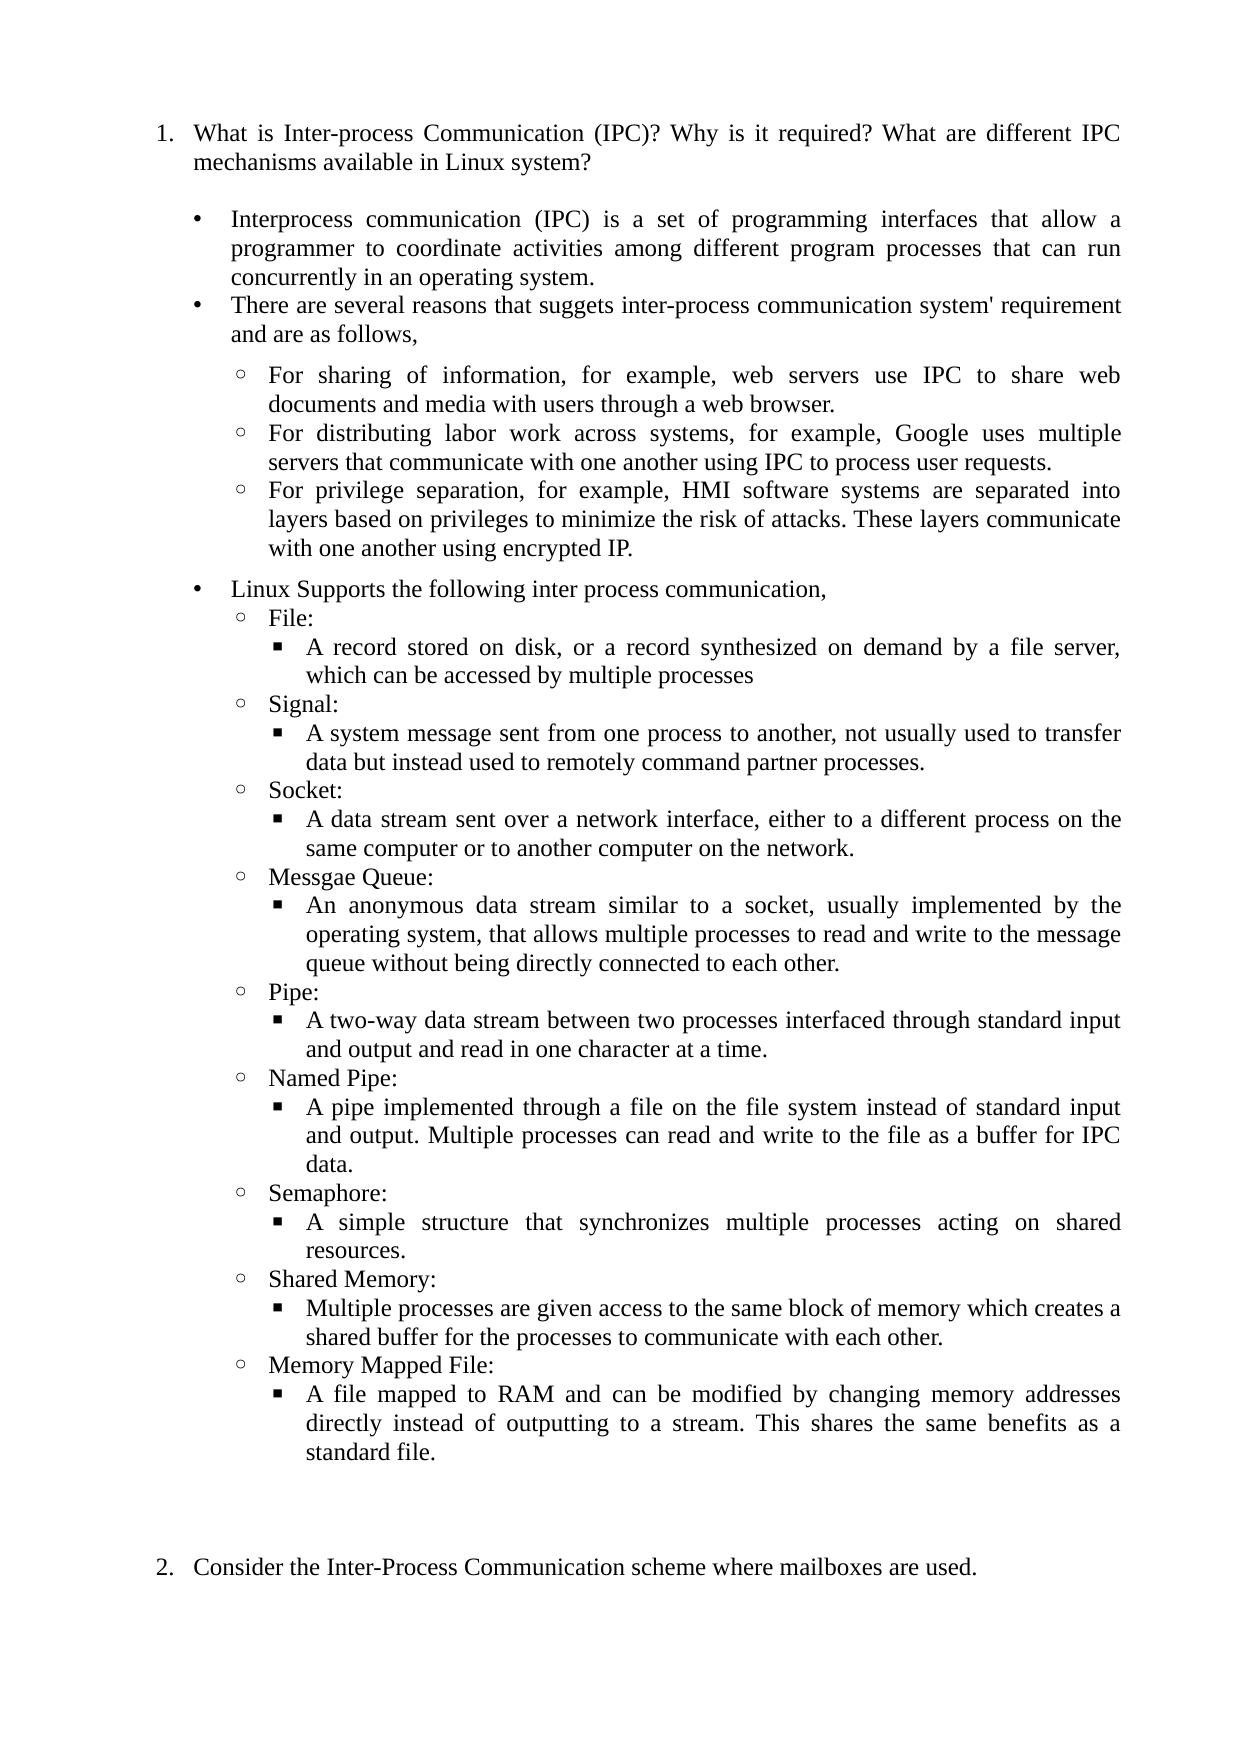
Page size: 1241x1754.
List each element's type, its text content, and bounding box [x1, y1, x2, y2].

list Interprocess communication (IPC) is a set of programming interfaces that allow a programmer to coordinate activities among different program processes that can run concurrently in an operating system. [193, 204, 1122, 291]
list Named Pipe: [231, 1063, 1122, 1092]
list Linux Supports the following inter process communication, [193, 574, 1122, 603]
list Socket: [231, 776, 1122, 804]
list A data stream sent over a network interface, either to a different process on the same computer or to another computer on the network. [268, 804, 1122, 862]
list A two-way data stream between two processes interfaced through standard input and output and read in one character at a time. [268, 1006, 1122, 1063]
list A pipe implemented through a file on the file system instead of standard input and output. Multiple processes can read and write to the file as a buffer for IPC data. [268, 1092, 1122, 1178]
list Shared Memory: [231, 1264, 1122, 1293]
list File: [231, 603, 1122, 632]
list An anonymous data stream similar to a socket, usually implemented by the operating system, that allows multiple processes to read and write to the message queue without being directly connected to each other. [268, 891, 1122, 977]
list For sharing of information, for example, web servers use IPC to share web documents and media with users through a web browser. [231, 361, 1122, 418]
list Consider the Inter-Process Communication scheme where mailboxes are used. [156, 1552, 1122, 1581]
list Signal: [231, 689, 1122, 718]
list A record stored on disk, or a record synthesized on demand by a file server, which can be accessed by multiple processes [268, 632, 1122, 689]
list Pipe: [231, 977, 1122, 1006]
list Messgae Queue: [231, 862, 1122, 891]
list A simple structure that synchronizes multiple processes acting on shared resources. [268, 1207, 1122, 1264]
list Multiple processes are given access to the same block of memory which creates a shared buffer for the processes to communicate with each other. [268, 1293, 1122, 1351]
list A file mapped to RAM and can be modified by changing memory addresses directly instead of outputting to a stream. This shares the same benefits as a standard file. [268, 1379, 1122, 1466]
list Memory Mapped File: [231, 1351, 1122, 1379]
list What is Inter-process Communication (IPC)? Why is it required? What are different IPC mechanisms available in Linux system? [156, 118, 1122, 176]
list For distributing labor work across systems, for example, Google uses multiple servers that communicate with one another using IPC to process user requests. [231, 418, 1122, 476]
list For privilege separation, for example, HMI software systems are separated into layers based on privileges to minimize the risk of attacks. These layers communicate with one another using encrypted IP. [231, 476, 1122, 562]
list A system message sent from one process to another, not usually used to transfer data but instead used to remotely command partner processes. [268, 718, 1122, 776]
list There are several reasons that suggets inter-process communication system' requirement and are as follows, [193, 291, 1122, 348]
list Semaphore: [231, 1178, 1122, 1207]
